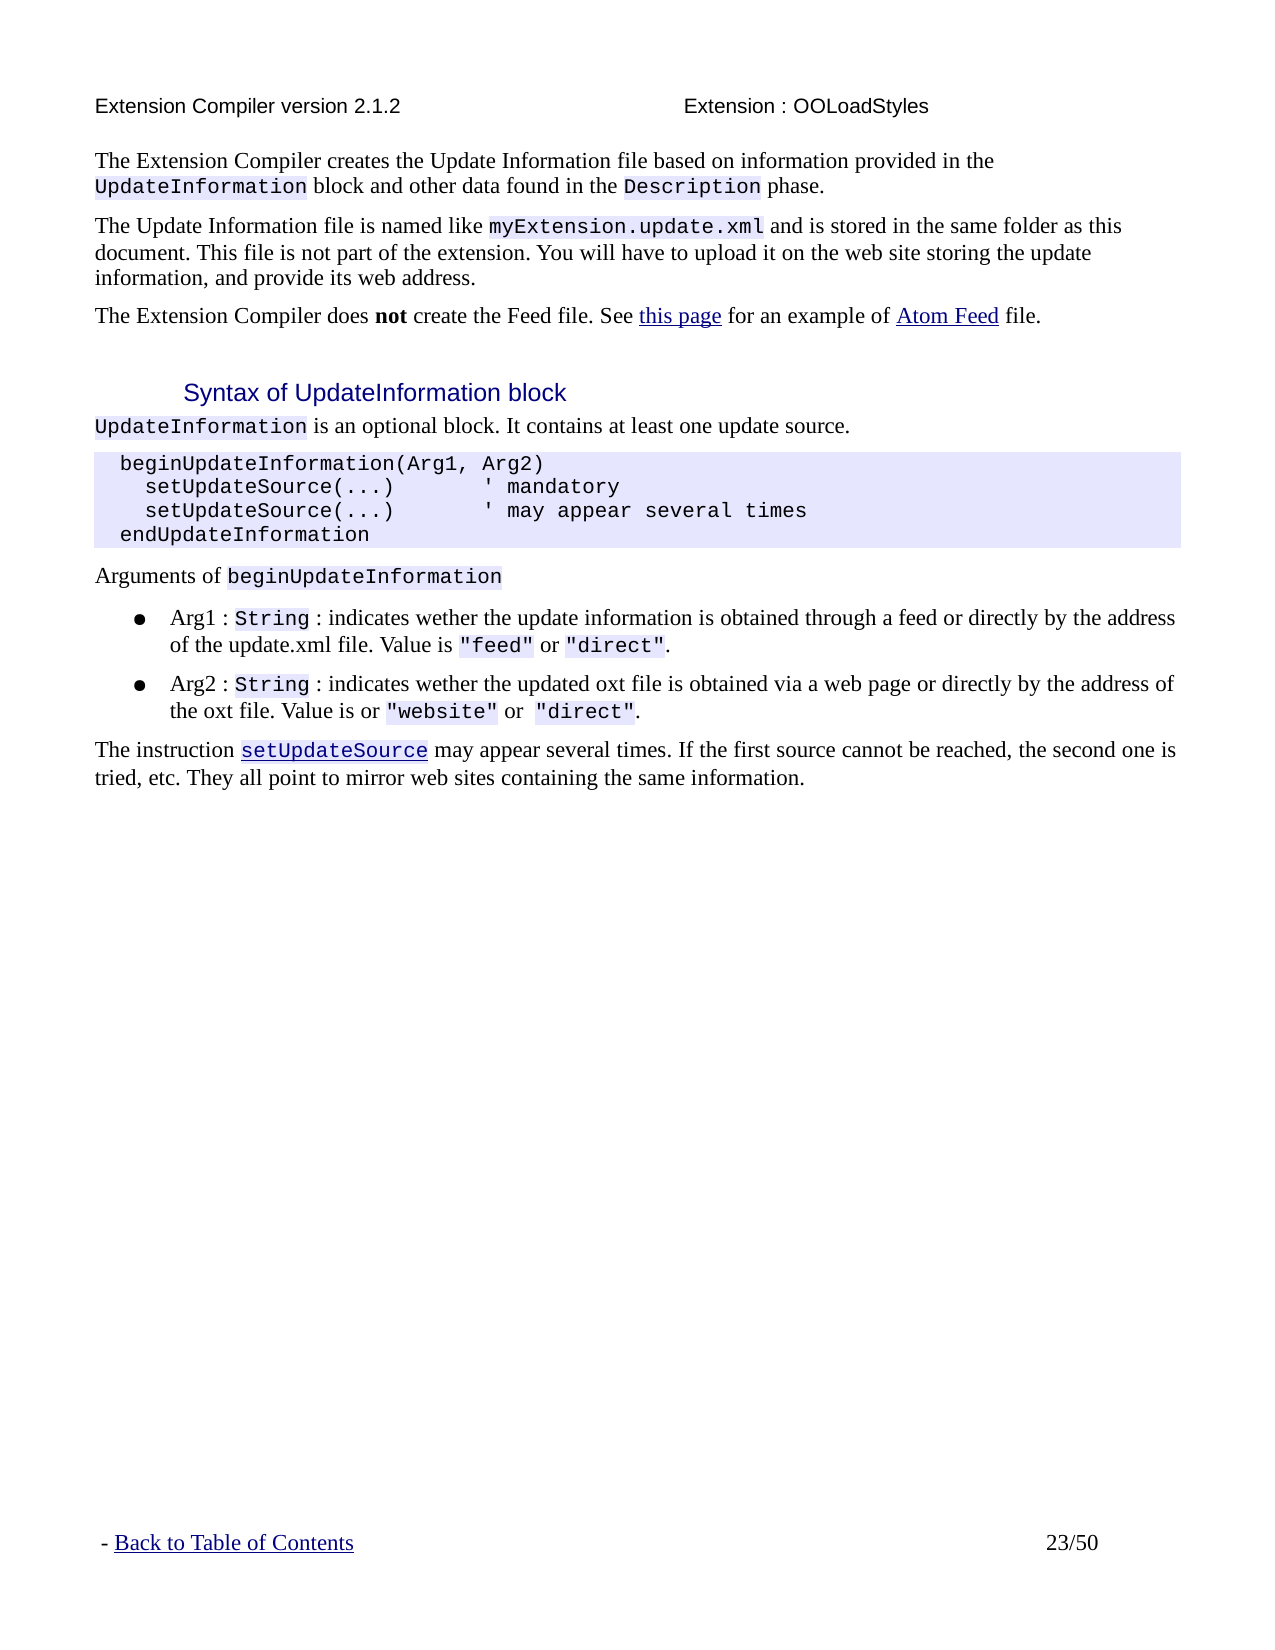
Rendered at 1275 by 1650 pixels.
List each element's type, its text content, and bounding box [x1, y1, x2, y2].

text The instruction setUpdateSource may appear several times. If the first source cannot be reached, the second one is tried, etc. They all point to mirror web sites containing the same information. [94, 737, 1181, 790]
text beginUpdateInformation(Arg1, Arg2) [94, 452, 1181, 476]
text setUpdateSource(...) ' may appear several times [94, 500, 1181, 524]
text endUpdateInformation [94, 524, 1181, 548]
text The Update Information file is named like myExtension.update.xml and is stored in the same folder as this document. This file is not part of the extension. You will have to upload it on the web site storing the update information, and provide its web address. [94, 212, 1181, 291]
subtitle Syntax of UpdateInformation block [183, 379, 1181, 407]
text Arguments of beginUpdateInformation [94, 563, 1181, 590]
text UpdateInformation is an optional block. It contains at least one update source. [94, 413, 1181, 440]
text The Extension Compiler creates the Update Information file based on information provided in the UpdateInformation block and other data found in the Description phase. [94, 147, 1181, 200]
list Arg1 : String : indicates wether the update information is obtained through a feed or directly by the address of the update.xml file. Value is "feed" or "direct". [132, 604, 1181, 658]
text setUpdateSource(...) ' mandatory [94, 476, 1181, 500]
list Arg2 : String : indicates wether the updated oxt file is obtained via a web page or directly by the address of the oxt file. Value is or "website" or "direct". [132, 671, 1181, 725]
text The Extension Compiler does not create the Feed file. See this page for an example of Atom Feed file. [94, 303, 1181, 328]
